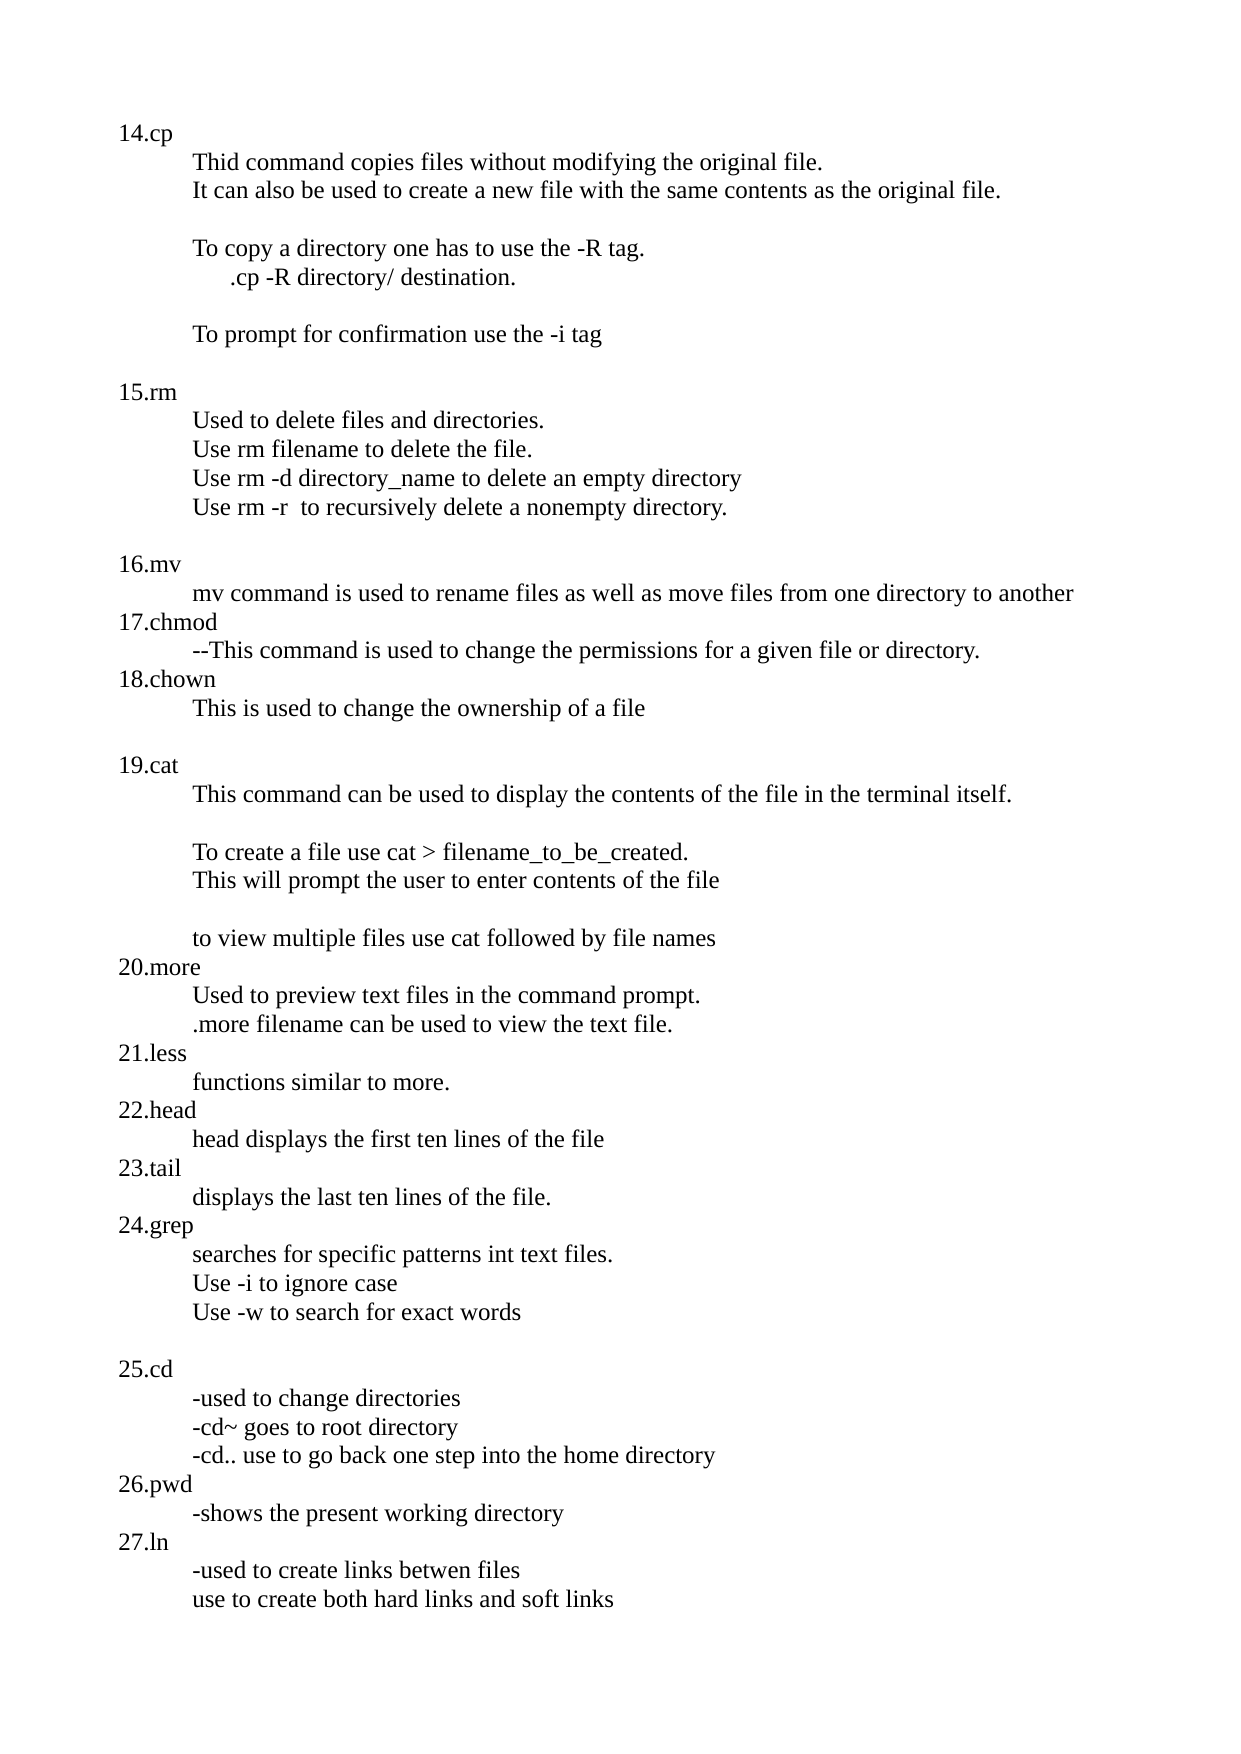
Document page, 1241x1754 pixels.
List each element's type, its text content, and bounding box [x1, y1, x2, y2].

text To prompt for confirmation use the -i tag [118, 319, 1122, 348]
text 15.rm [118, 377, 1122, 406]
text displays the last ten lines of the file. [118, 1182, 1122, 1211]
text use to create both hard links and soft links [118, 1584, 1122, 1613]
text Used to delete files and directories. [118, 406, 1122, 434]
text This will prompt the user to enter contents of the file [118, 866, 1122, 894]
text 26.pwd [118, 1469, 1122, 1498]
text 23.tail [118, 1153, 1122, 1182]
text mv command is used to rename files as well as move files from one directory to another [118, 578, 1122, 607]
text -used to change directories [118, 1383, 1122, 1412]
text 22.head [118, 1096, 1122, 1124]
text -used to create links betwen files [118, 1556, 1122, 1584]
text -cd~ goes to root directory [118, 1412, 1122, 1441]
text To copy a directory one has to use the -R tag. [118, 233, 1122, 262]
text 27.ln [118, 1527, 1122, 1556]
text Thid command copies files without modifying the original file. [118, 147, 1122, 176]
text Use -w to search for exact words [118, 1297, 1122, 1326]
text 14.cp [118, 118, 1122, 147]
text It can also be used to create a new file with the same contents as the original file. [118, 176, 1122, 204]
text Use -i to ignore case [118, 1268, 1122, 1297]
text Use rm filename to delete the file. [118, 434, 1122, 463]
text Use rm -r to recursively delete a nonempty directory. [118, 492, 1122, 521]
text searches for specific patterns int text files. [118, 1239, 1122, 1268]
text Use rm -d directory_name to delete an empty directory [118, 463, 1122, 492]
text To create a file use cat > filename_to_be_created. [118, 837, 1122, 866]
text 24.grep [118, 1211, 1122, 1239]
text .more filename can be used to view the text file. [118, 1009, 1122, 1038]
text 17.chmod [118, 607, 1122, 636]
text 16.mv [118, 549, 1122, 578]
text 25.cd [118, 1354, 1122, 1383]
text -shows the present working directory [118, 1498, 1122, 1527]
text 20.more [118, 952, 1122, 981]
text Used to preview text files in the command prompt. [118, 981, 1122, 1009]
text functions similar to more. [118, 1067, 1122, 1096]
text 21.less [118, 1038, 1122, 1067]
text head displays the first ten lines of the file [118, 1124, 1122, 1153]
text to view multiple files use cat followed by file names [118, 923, 1122, 952]
text This command can be used to display the contents of the file in the terminal itself. [118, 779, 1122, 808]
text .cp -R directory/ destination. [118, 262, 1122, 291]
text --This command is used to change the permissions for a given file or directory. [118, 636, 1122, 664]
text This is used to change the ownership of a file [118, 693, 1122, 722]
text -cd.. use to go back one step into the home directory [118, 1441, 1122, 1469]
text 18.chown [118, 664, 1122, 693]
text 19.cat [118, 751, 1122, 779]
